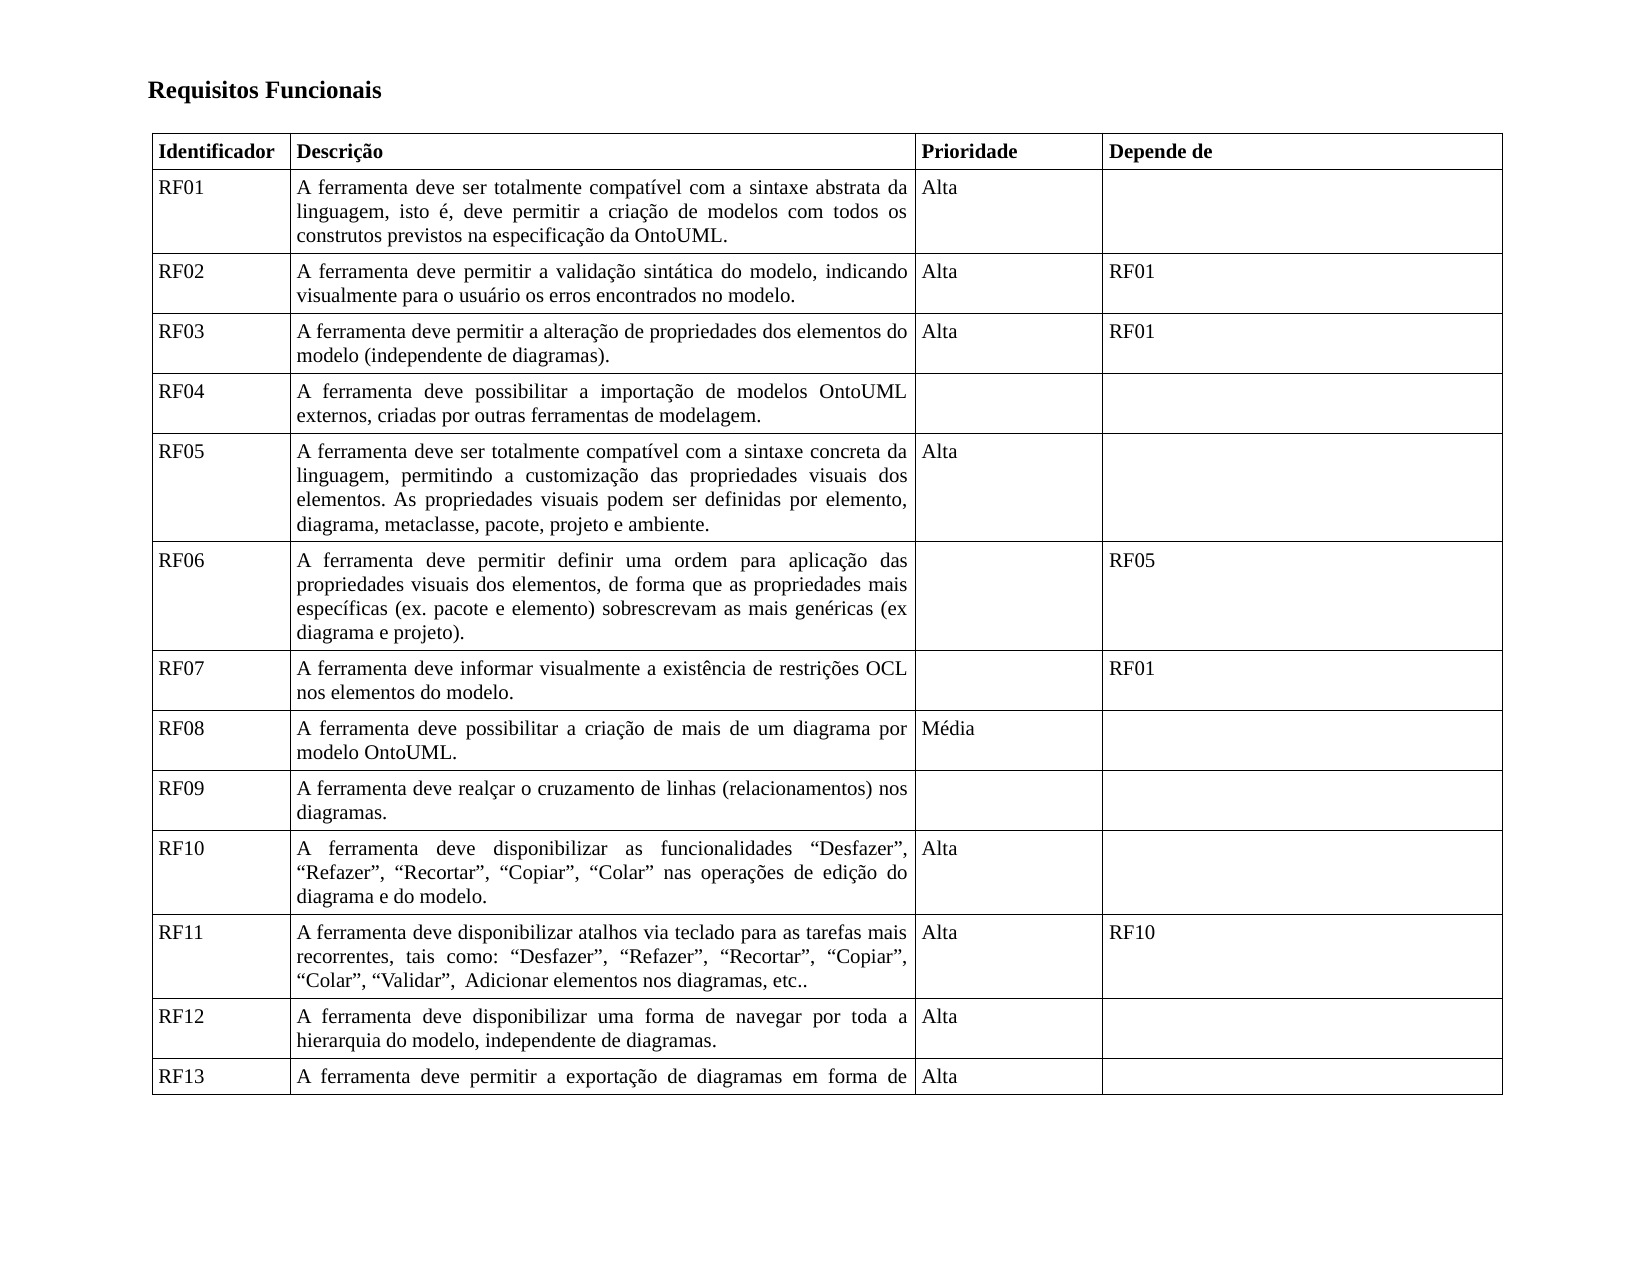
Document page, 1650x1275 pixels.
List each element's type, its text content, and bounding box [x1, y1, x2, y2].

table_cell Alta [916, 170, 1102, 253]
table_cell [1503, 313, 1623, 373]
table_cell Alta [916, 831, 1102, 914]
table_cell [1103, 374, 1502, 433]
table_cell [1503, 373, 1623, 433]
table_cell RF01 [1103, 254, 1502, 313]
table_cell RF01 [1103, 651, 1502, 709]
table_cell A ferramenta deve permitir a validação sintática do modelo, indicando visualmente para o usuário os erros encontrados no modelo. [291, 254, 915, 313]
table_cell Alta [916, 999, 1102, 1058]
table_cell [1503, 914, 1623, 998]
table_header Prioridade [916, 134, 1102, 168]
table_cell RF01 [1103, 314, 1502, 373]
table_cell [1503, 650, 1623, 709]
table_cell [1103, 999, 1502, 1058]
table_header Descrição [291, 134, 915, 168]
table_cell [1103, 711, 1502, 770]
table_cell RF02 [153, 254, 290, 313]
table_cell RF10 [1103, 915, 1502, 998]
table_cell [916, 651, 1102, 709]
table_cell [1503, 253, 1623, 313]
table_cell A ferramenta deve possibilitar a criação de mais de um diagrama por modelo OntoUML. [291, 711, 915, 770]
table_cell [1503, 1058, 1623, 1094]
table_cell A ferramenta deve disponibilizar as funcionalidades “Desfazer”, “Refazer”, “Recortar”, “Copiar”, “Colar” nas operações de edição do diagrama e do modelo. [291, 831, 915, 914]
table_cell Alta [916, 254, 1102, 313]
table_cell [916, 771, 1102, 830]
table_cell [1503, 433, 1623, 541]
table_cell RF04 [153, 374, 290, 433]
table_cell [1103, 170, 1502, 253]
table_cell RF08 [153, 711, 290, 770]
table_cell RF13 [153, 1059, 290, 1094]
table_cell [1503, 830, 1623, 914]
table_cell RF05 [1103, 542, 1502, 649]
table_cell [1103, 1059, 1502, 1094]
table_header [1503, 133, 1623, 168]
table_cell RF12 [153, 999, 290, 1058]
table_cell A ferramenta deve ser totalmente compatível com a sintaxe concreta da linguagem, permitindo a customização das propriedades visuais dos elementos. As propriedades visuais podem ser definidas por elemento, diagrama, metaclasse, pacote, projeto e ambiente. [291, 434, 915, 541]
table_cell [1103, 831, 1502, 914]
table_cell A ferramenta deve disponibilizar atalhos via teclado para as tarefas mais recorrentes, tais como: “Desfazer”, “Refazer”, “Recortar”, “Copiar”, “Colar”, “Validar”, Adicionar elementos nos diagramas, etc.. [291, 915, 915, 998]
table_cell RF05 [153, 434, 290, 541]
table_cell [1503, 998, 1623, 1058]
table_cell A ferramenta deve disponibilizar uma forma de navegar por toda a hierarquia do modelo, independente de diagramas. [291, 999, 915, 1058]
table_cell Alta [916, 1059, 1102, 1094]
table_cell A ferramenta deve realçar o cruzamento de linhas (relacionamentos) nos diagramas. [291, 771, 915, 830]
table_cell RF07 [153, 651, 290, 709]
table_cell RF03 [153, 314, 290, 373]
table_cell A ferramenta deve informar visualmente a existência de restrições OCL nos elementos do modelo. [291, 651, 915, 709]
table_cell RF09 [153, 771, 290, 830]
table_cell [1503, 169, 1623, 253]
table_cell RF11 [153, 915, 290, 998]
table_cell RF10 [153, 831, 290, 914]
table_cell [1503, 770, 1623, 830]
text Requisitos Funcionais [148, 75, 1502, 104]
table_cell A ferramenta deve possibilitar a importação de modelos OntoUML externos, criadas por outras ferramentas de modelagem. [291, 374, 915, 433]
table_cell [1103, 771, 1502, 830]
table_cell [1503, 710, 1623, 770]
table_header Identificador [153, 134, 290, 168]
table_cell [1103, 434, 1502, 541]
table_cell [916, 374, 1102, 433]
table_cell A ferramenta deve permitir a alteração de propriedades dos elementos do modelo (independente de diagramas). [291, 314, 915, 373]
table_cell A ferramenta deve permitir a exportação de diagramas em forma de [291, 1059, 915, 1094]
table_cell A ferramenta deve permitir definir uma ordem para aplicação das propriedades visuais dos elementos, de forma que as propriedades mais específicas (ex. pacote e elemento) sobrescrevam as mais genéricas (ex diagrama e projeto). [291, 542, 915, 649]
table_cell RF01 [153, 170, 290, 253]
table_cell [916, 542, 1102, 649]
table_cell Média [916, 711, 1102, 770]
table_cell Alta [916, 915, 1102, 998]
table_cell A ferramenta deve ser totalmente compatível com a sintaxe abstrata da linguagem, isto é, deve permitir a criação de modelos com todos os construtos previstos na especificação da OntoUML. [291, 170, 915, 253]
table_cell [1503, 541, 1623, 649]
table_cell RF06 [153, 542, 290, 649]
table_cell Alta [916, 314, 1102, 373]
table_cell Alta [916, 434, 1102, 541]
table_header Depende de [1103, 134, 1502, 168]
